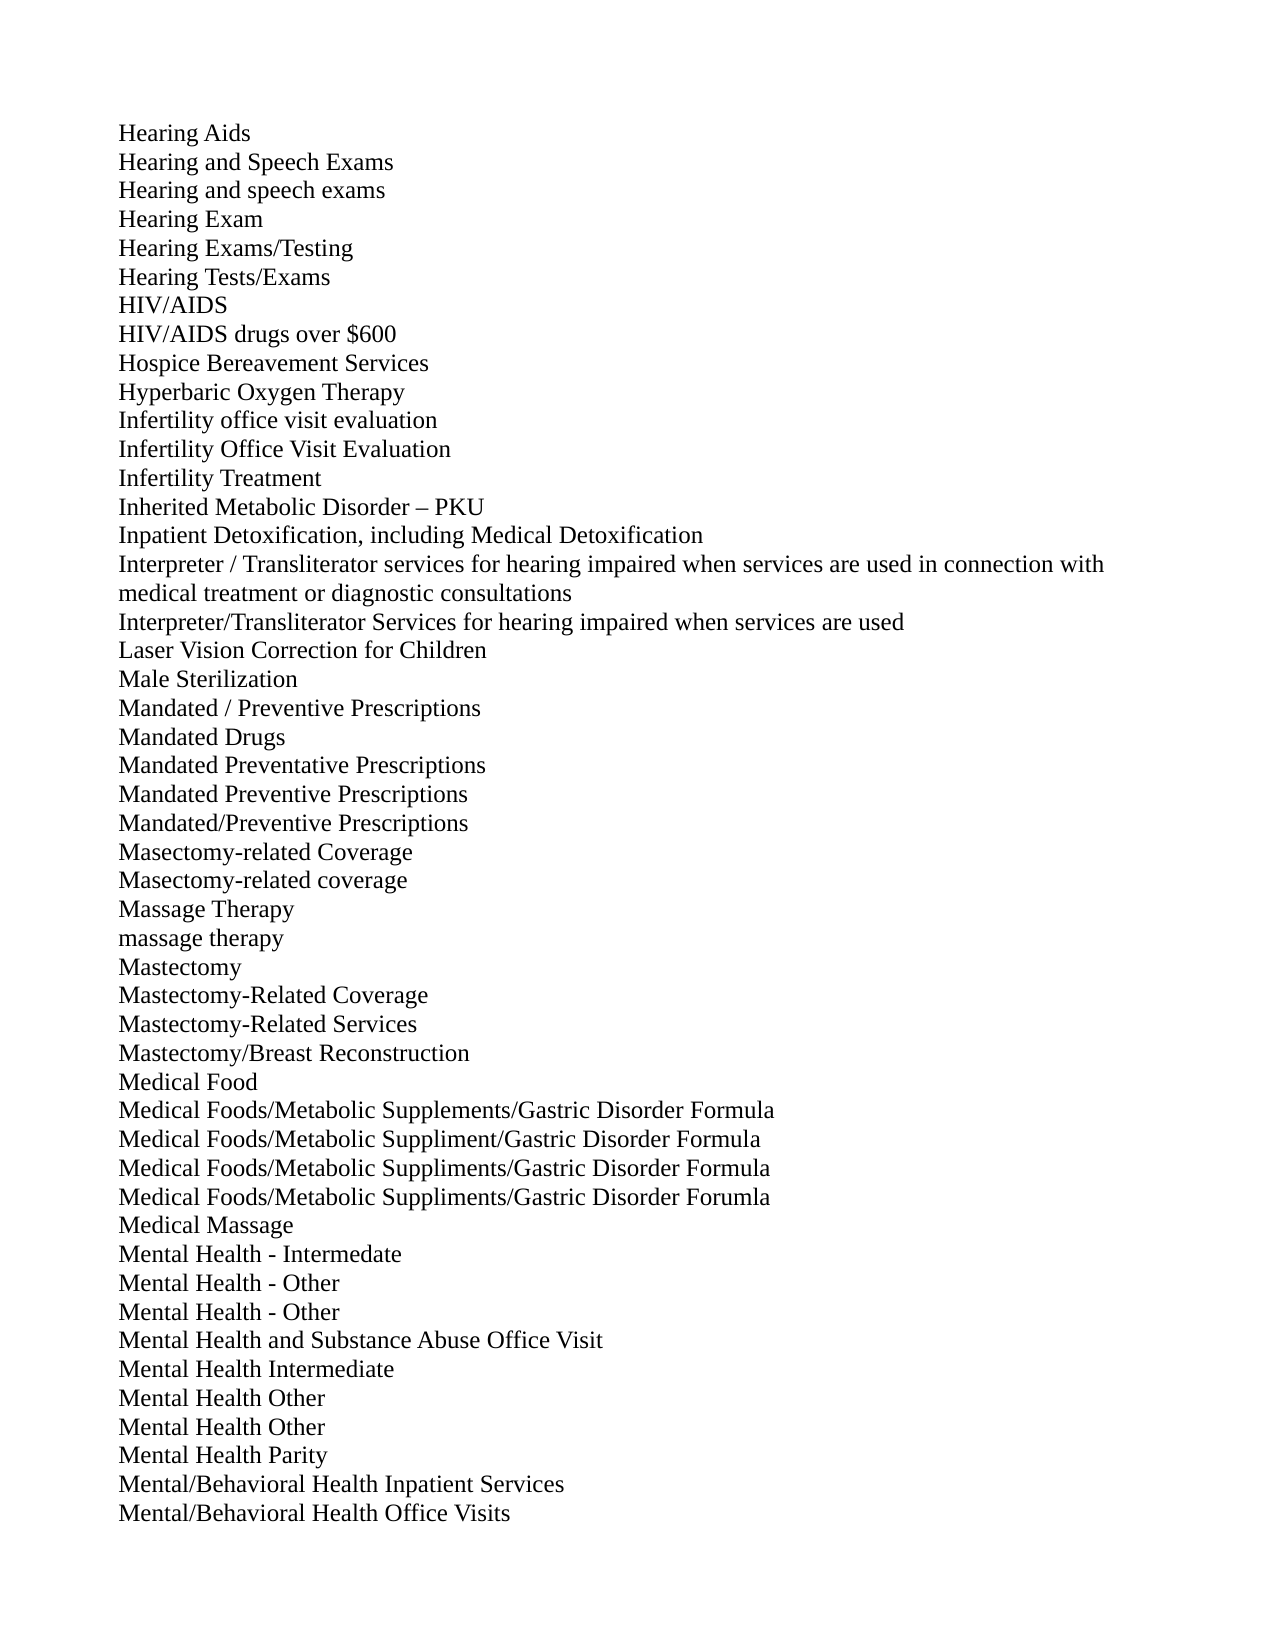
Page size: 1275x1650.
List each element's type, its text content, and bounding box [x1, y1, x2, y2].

text Infertility Treatment [118, 463, 1157, 492]
text Mental Health - Other [118, 1297, 1157, 1326]
text Mastectomy/Breast Reconstruction [118, 1038, 1157, 1067]
text Hearing Exam [118, 204, 1157, 233]
text Mental Health Other [118, 1383, 1157, 1412]
text Interpreter / Transliterator services for hearing impaired when services are used in connection with medical treatment or diagnostic consultations [118, 549, 1157, 607]
text Infertility Office Visit Evaluation [118, 434, 1157, 463]
text Interpreter/Transliterator Services for hearing impaired when services are used [118, 607, 1157, 636]
text Mastectomy [118, 952, 1157, 981]
text Medical Massage [118, 1211, 1157, 1239]
text Medical Food [118, 1067, 1157, 1096]
text Male Sterilization [118, 664, 1157, 693]
text Laser Vision Correction for Children [118, 636, 1157, 664]
text Infertility office visit evaluation [118, 406, 1157, 434]
text Mental Health and Substance Abuse Office Visit [118, 1326, 1157, 1354]
text Mandated/Preventive Prescriptions [118, 808, 1157, 837]
text Mandated Preventative Prescriptions [118, 751, 1157, 779]
text Medical Foods/Metabolic Suppliments/Gastric Disorder Forumla [118, 1182, 1157, 1211]
text Hospice Bereavement Services [118, 348, 1157, 377]
text Mandated Preventive Prescriptions [118, 779, 1157, 808]
text Hearing Aids [118, 118, 1157, 147]
text Mastectomy-Related Services [118, 1009, 1157, 1038]
text Mental/Behavioral Health Inpatient Services [118, 1469, 1157, 1498]
text massage therapy [118, 923, 1157, 952]
text Masectomy-related Coverage [118, 837, 1157, 866]
text Hearing Exams/Testing [118, 233, 1157, 262]
text Inpatient Detoxification, including Medical Detoxification [118, 521, 1157, 549]
text Mental Health - Other [118, 1268, 1157, 1297]
text Massage Therapy [118, 894, 1157, 923]
text HIV/AIDS drugs over $600 [118, 319, 1157, 348]
text Mental Health - Intermedate [118, 1239, 1157, 1268]
text Hearing and speech exams [118, 176, 1157, 204]
text Hearing and Speech Exams [118, 147, 1157, 176]
text Hearing Tests/Exams [118, 262, 1157, 291]
text Medical Foods/Metabolic Suppliments/Gastric Disorder Formula [118, 1153, 1157, 1182]
text Medical Foods/Metabolic Suppliment/Gastric Disorder Formula [118, 1124, 1157, 1153]
text Mandated Drugs [118, 722, 1157, 751]
text Mental Health Other [118, 1412, 1157, 1441]
text Mandated / Preventive Prescriptions [118, 693, 1157, 722]
text Medical Foods/Metabolic Supplements/Gastric Disorder Formula [118, 1096, 1157, 1124]
text Masectomy-related coverage [118, 866, 1157, 894]
text HIV/AIDS [118, 291, 1157, 319]
text Mastectomy-Related Coverage [118, 981, 1157, 1009]
text Mental Health Intermediate [118, 1354, 1157, 1383]
text Hyperbaric Oxygen Therapy [118, 377, 1157, 406]
text Inherited Metabolic Disorder – PKU [118, 492, 1157, 521]
text Mental/Behavioral Health Office Visits [118, 1498, 1157, 1527]
text Mental Health Parity [118, 1441, 1157, 1469]
